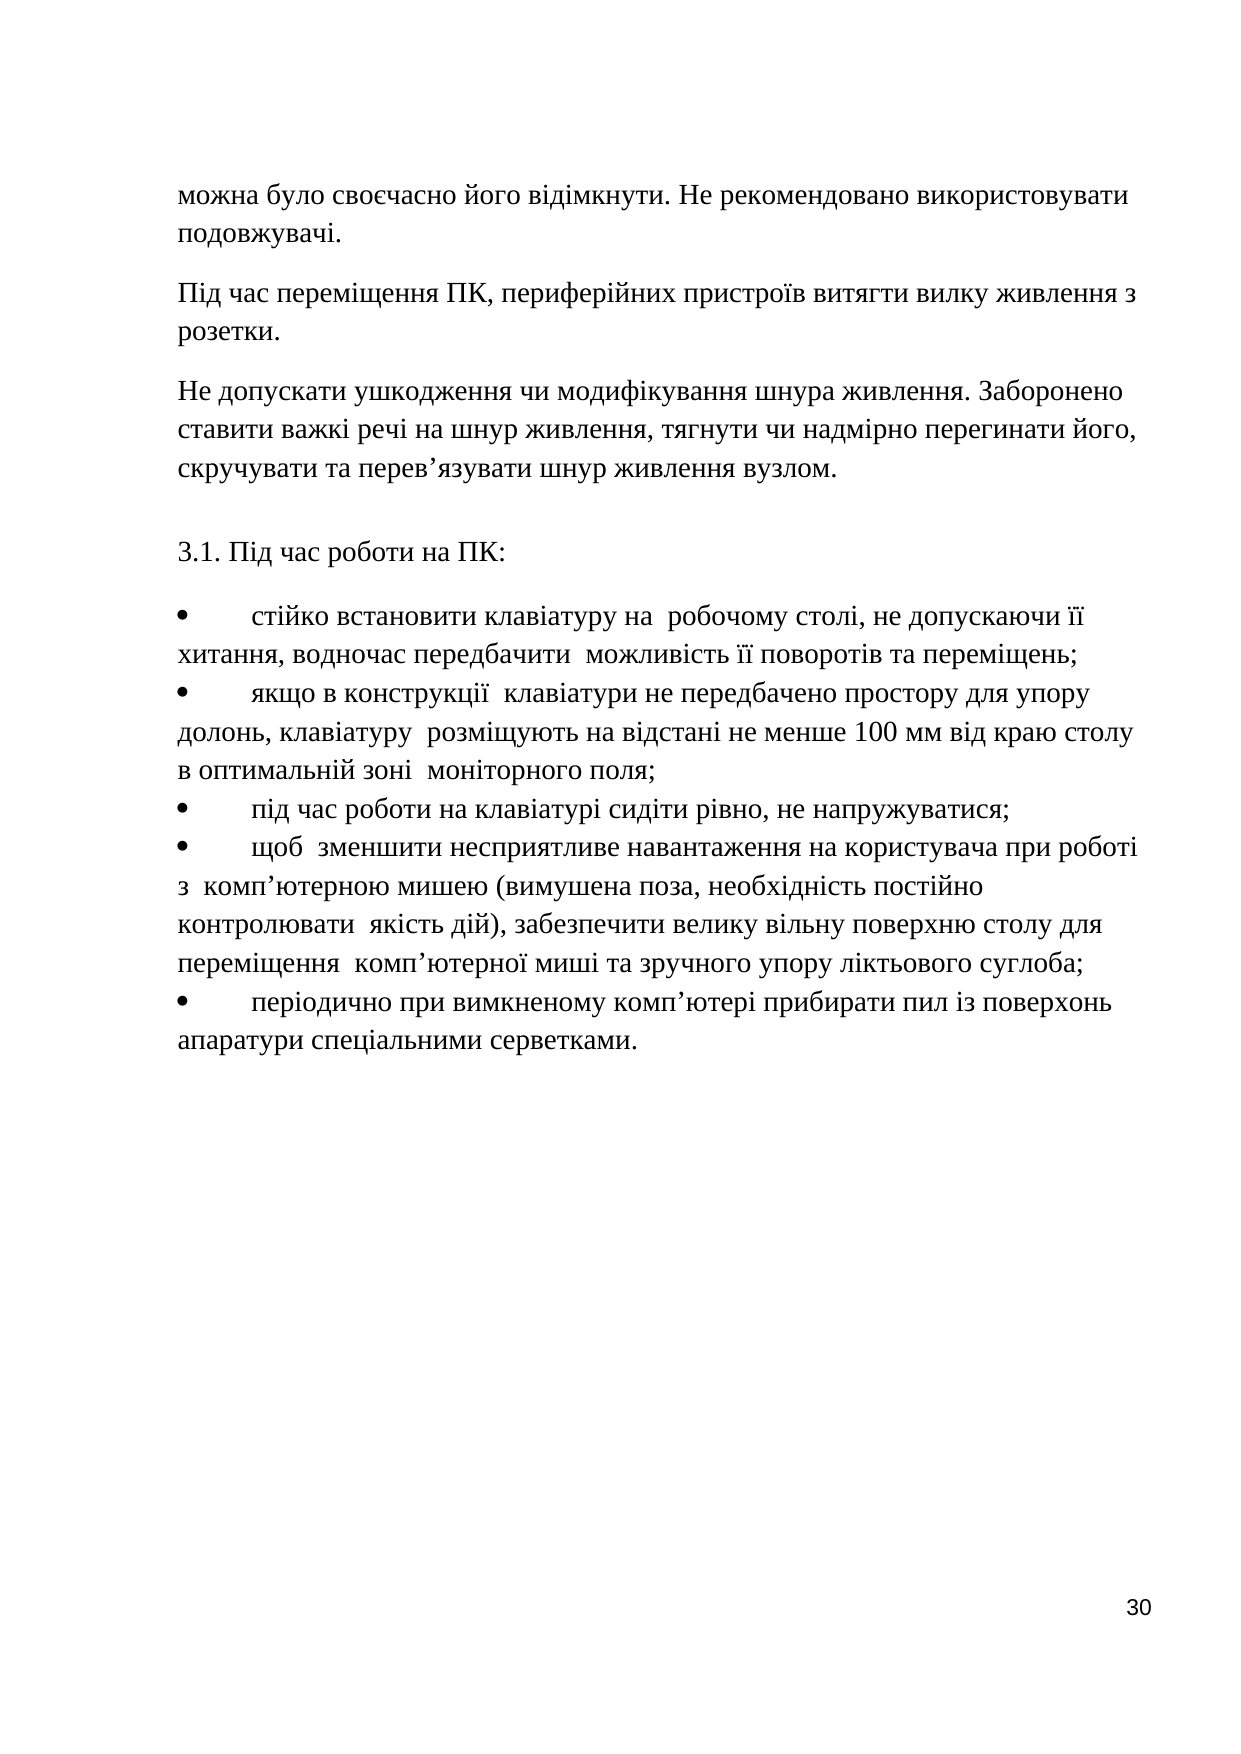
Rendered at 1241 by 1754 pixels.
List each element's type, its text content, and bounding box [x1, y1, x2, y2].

list під час роботи на клавіатурі сидіти рівно, не напружуватися; [177, 791, 1152, 824]
list якщо в конструкції клавіатури не передбачено простору для упору долонь, клавіатуру розміщують на відстані не менше 100 мм від краю столу в оптимальній зоні моніторного поля; [177, 675, 1152, 786]
text 3.1. Під час роботи на ПК: [177, 534, 1152, 568]
text можна було своєчасно його відімкнути. Не рекомендовано використовувати подовжувачі. [177, 177, 1152, 249]
list щоб зменшити несприятливе навантаження на користувача при роботі з комп’ютерною мишею (вимушена поза, необхідність постійно контролювати якість дій), забезпечити велику вільну поверхню столу для переміщення комп’ютерної миші та зручного упору ліктьового суглоба; [177, 829, 1152, 979]
text Під час переміщення ПК, периферійних пристроїв витягти вилку живлення з розетки. [177, 275, 1152, 347]
list стійко встановити клавіатуру на робочому столі, не допускаючи її хитання, водночас передбачити можливість її поворотів та переміщень; [177, 598, 1152, 670]
list періодично при вимкненому комп’ютері прибирати пил із поверхонь апаратури спеціальними серветками. [177, 984, 1152, 1056]
text Не допускати ушкодження чи модифікування шнура живлення. Заборонено ставити важкі речі на шнур живлення, тягнути чи надмірно перегинати його, скручувати та перев’язувати шнур живлення вузлом. [177, 373, 1152, 483]
